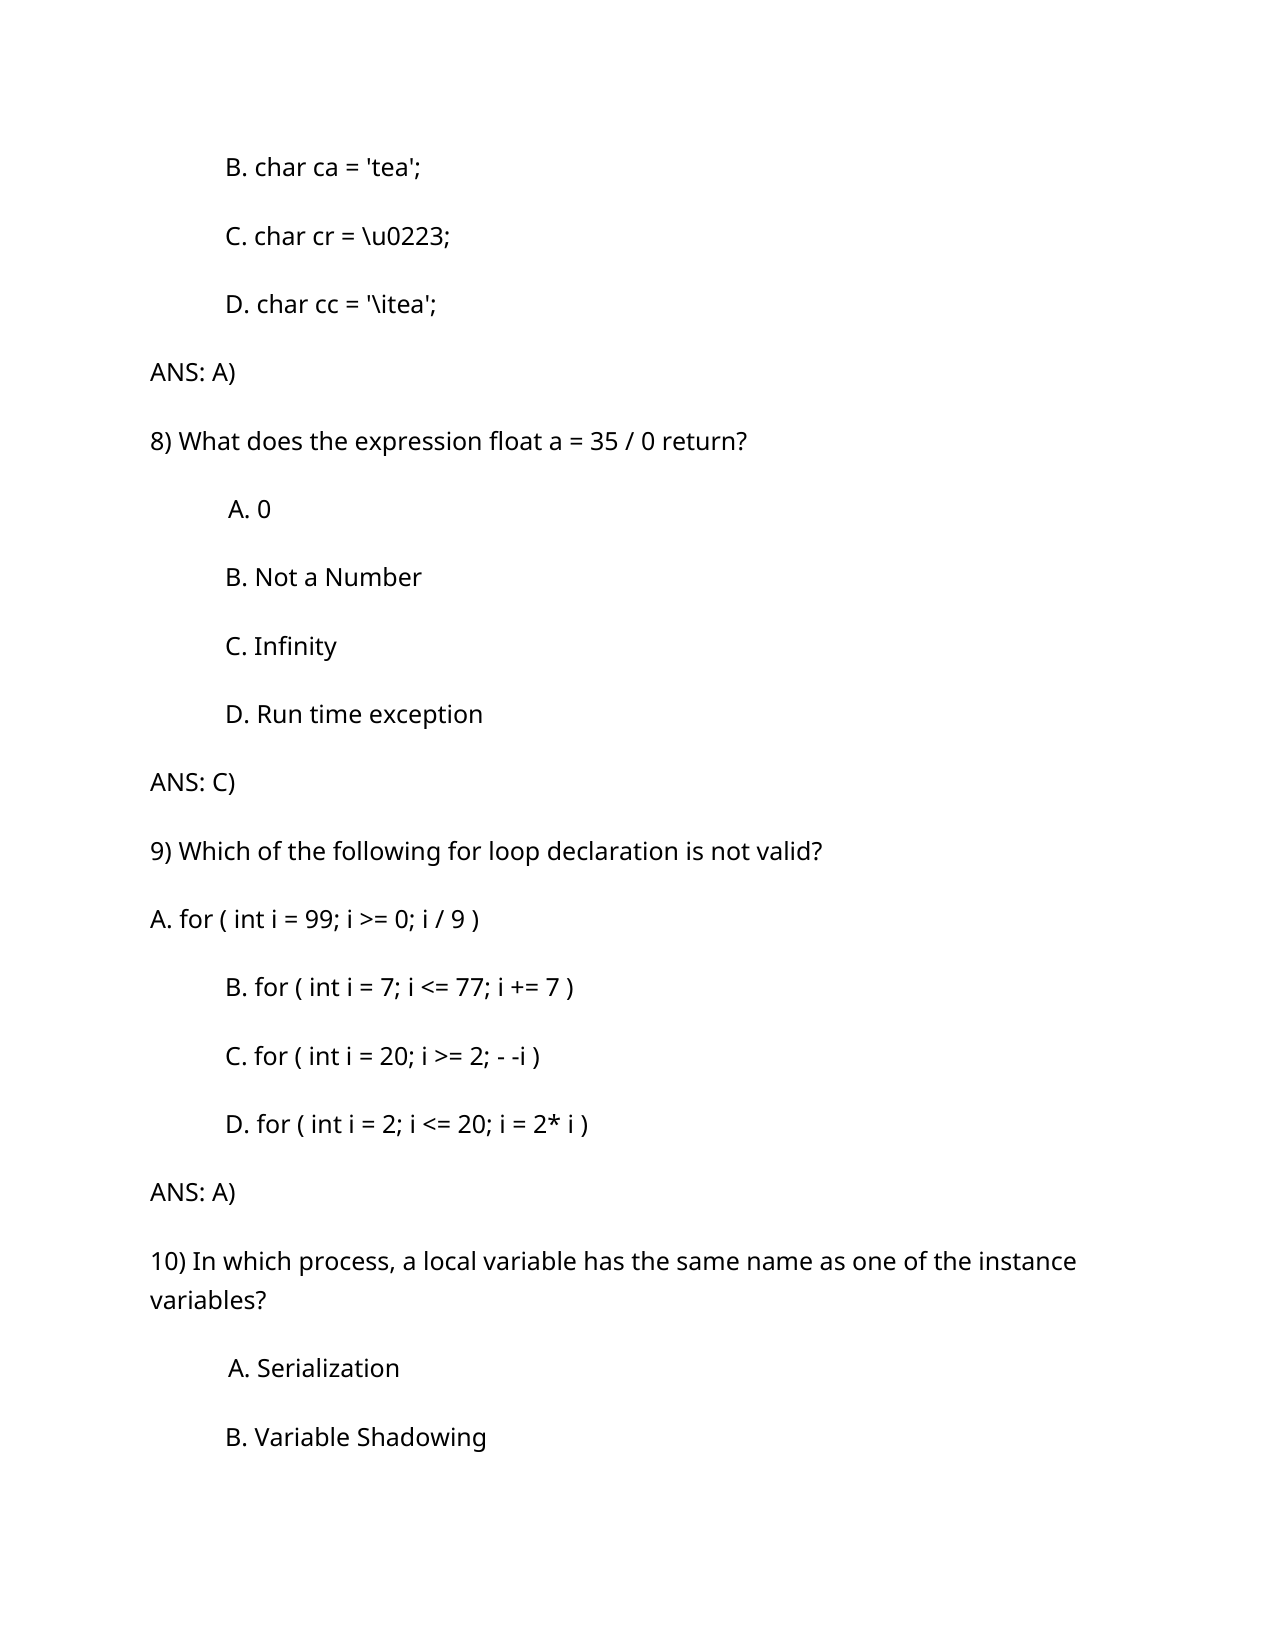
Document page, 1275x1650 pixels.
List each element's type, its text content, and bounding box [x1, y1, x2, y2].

text C. char cr = \u0223; [225, 218, 1125, 252]
text B. Not a Number [225, 560, 1125, 594]
text 8) What does the expression float a = 35 / 0 return? [150, 423, 1125, 457]
text A. for ( int i = 99; i >= 0; i / 9 ) [150, 902, 1125, 936]
text B. char ca = 'tea'; [225, 150, 1125, 184]
text D. char cc = '\itea'; [225, 287, 1125, 321]
text C. Infinity [225, 628, 1125, 662]
text A. 0 [150, 492, 1125, 526]
text 10) In which process, a local variable has the same name as one of the instance variables? [150, 1243, 1125, 1317]
text C. for ( int i = 20; i >= 2; - -i ) [225, 1038, 1125, 1072]
text D. for ( int i = 2; i <= 20; i = 2* i ) [225, 1107, 1125, 1141]
text A. Serialization [150, 1351, 1125, 1385]
text ANS: A) [150, 355, 1125, 389]
text ANS: C) [150, 765, 1125, 799]
text B. Variable Shadowing [225, 1419, 1125, 1453]
text 9) Which of the following for loop declaration is not valid? [150, 833, 1125, 867]
text B. for ( int i = 7; i <= 77; i += 7 ) [225, 970, 1125, 1004]
text ANS: A) [150, 1175, 1125, 1209]
text D. Run time exception [225, 697, 1125, 731]
